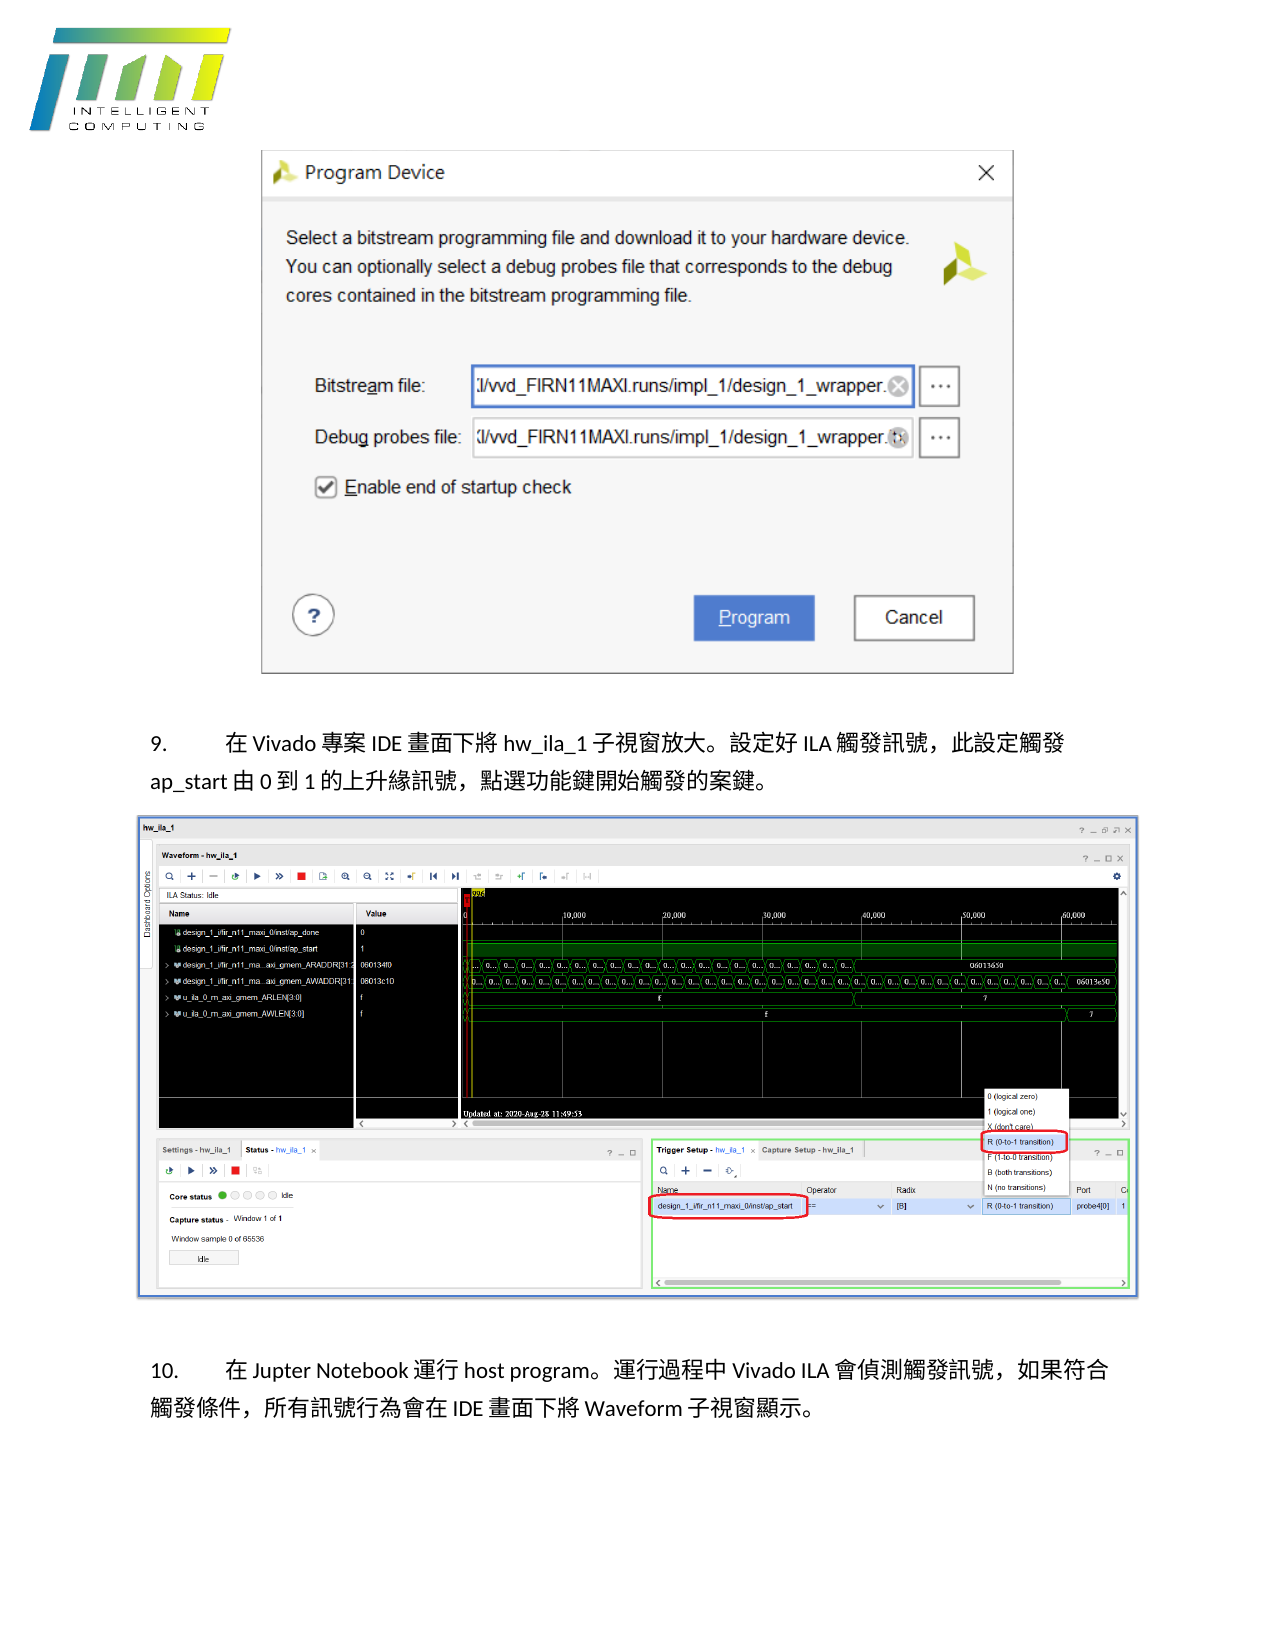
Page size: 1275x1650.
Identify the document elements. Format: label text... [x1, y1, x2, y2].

text 9. 在Vivado專案IDE畫面下將hw_ila_1子視窗放大。設定好ILA觸發訊號，此設定觸發ap_start由0到1的上升緣訊號，點選功能鍵開始觸發的案鍵。 [150, 725, 1125, 796]
text 10. 在Jupter Notebook運行host program。運行過程中Vivado ILA會偵測觸發訊號，如果符合觸發條件，所有訊號行為會在IDE畫面下將Waveform子視窗顯示。 [150, 1352, 1125, 1423]
